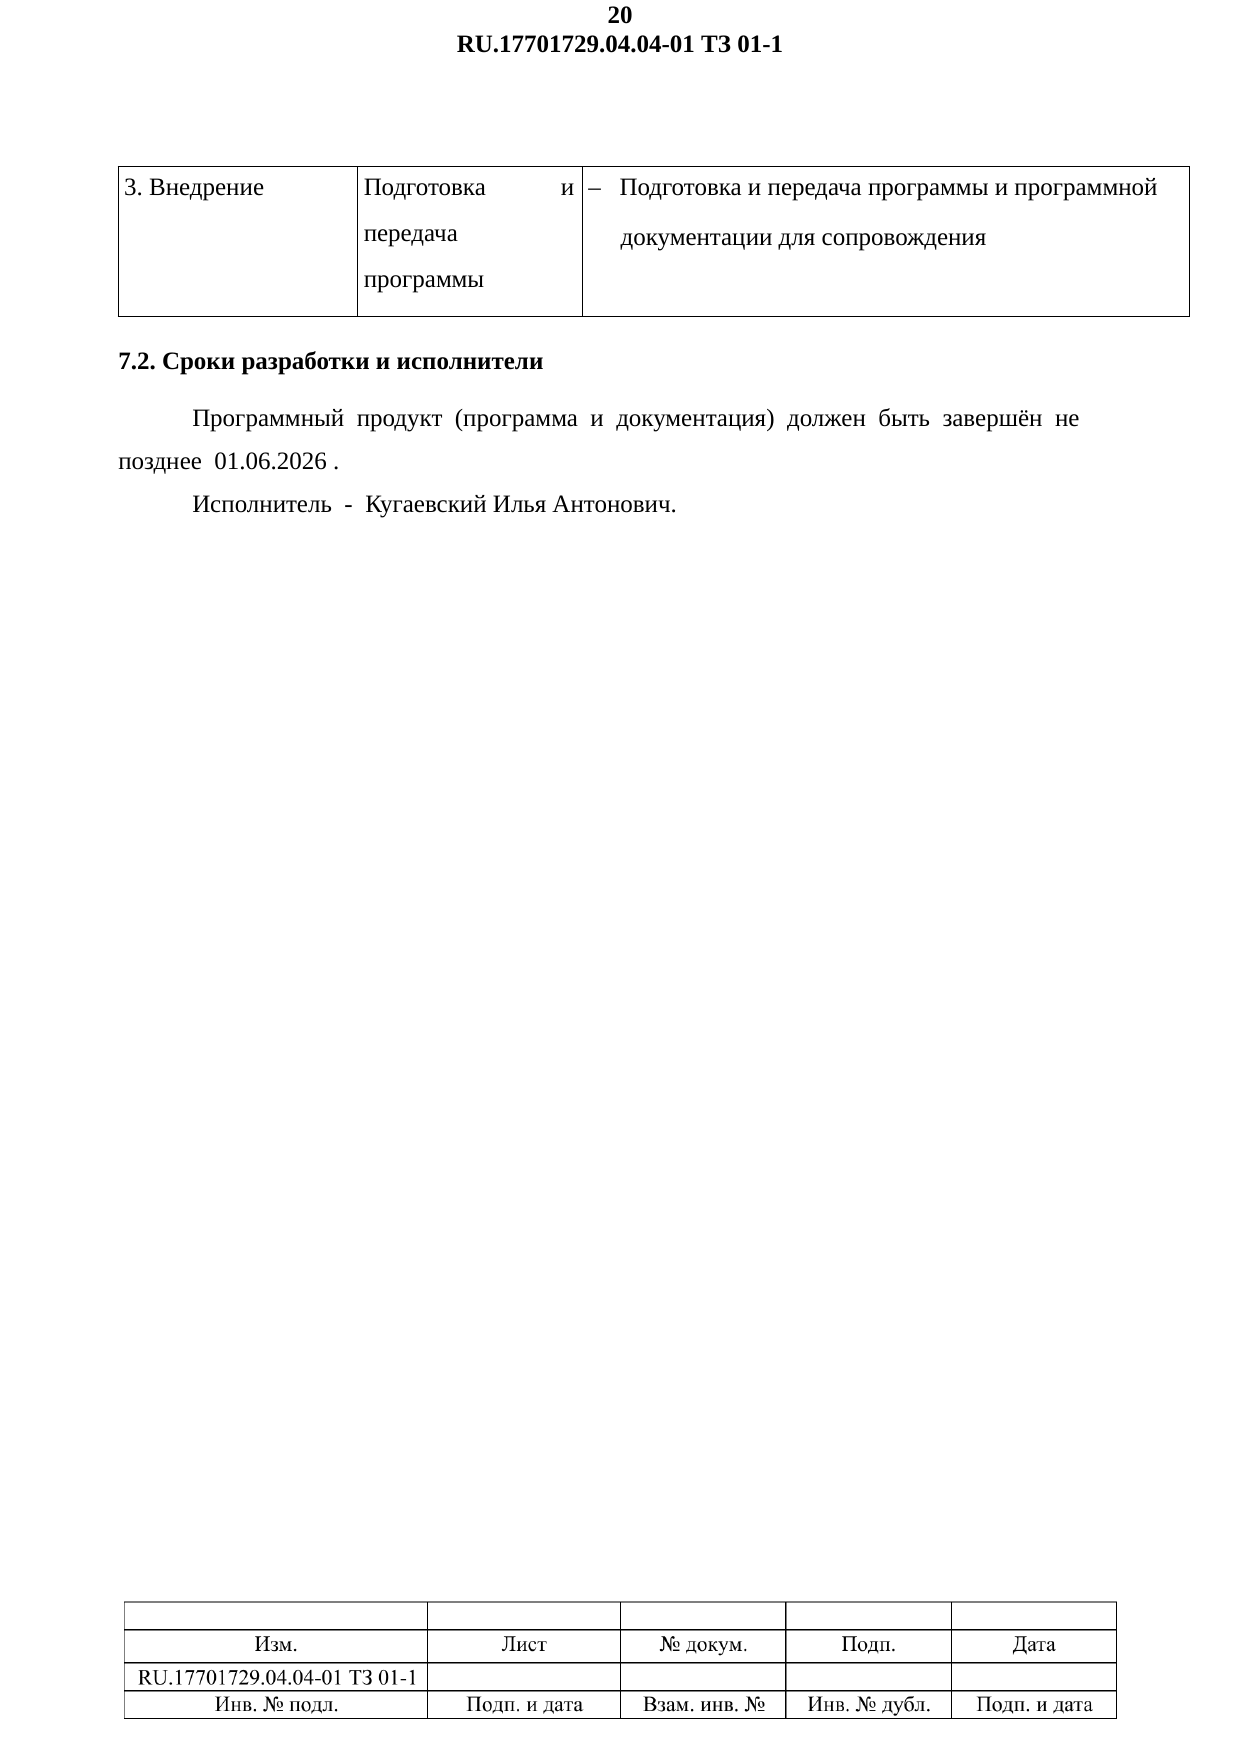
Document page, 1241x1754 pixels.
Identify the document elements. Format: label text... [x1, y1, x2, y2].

text 7.2. Сроки разработки и исполнители [118, 346, 1122, 374]
picture [118, 1597, 1123, 1726]
table_header Подготовка и передача программы [358, 167, 582, 316]
text Программный продукт (программа и документация) должен быть завершён не позднее 01.06.2026 . [118, 403, 1122, 475]
table_header 3. Внедрение [119, 167, 357, 316]
table_header – Подготовка и передача программы и программной ㅤ документации для сопровождения [583, 167, 1189, 316]
text Исполнитель - Кугаевский Илья Антонович. [118, 489, 1122, 518]
